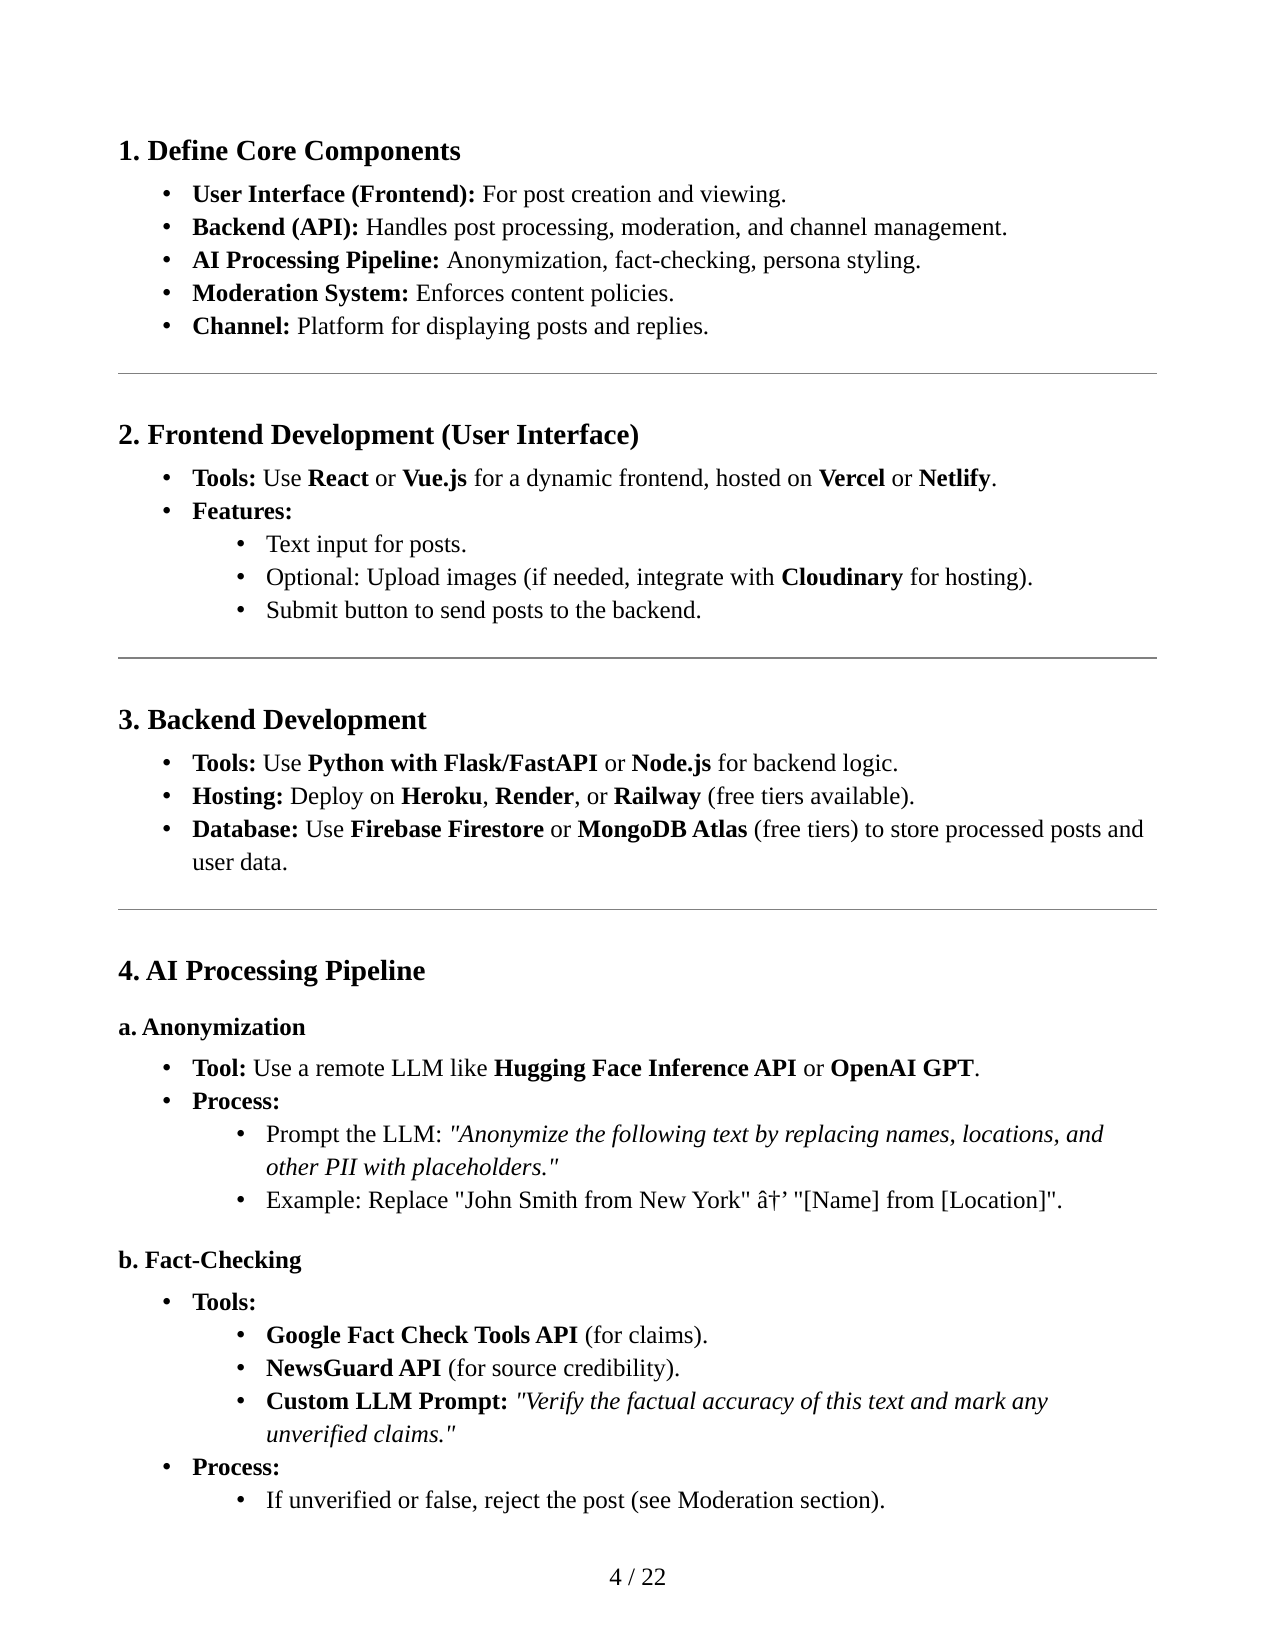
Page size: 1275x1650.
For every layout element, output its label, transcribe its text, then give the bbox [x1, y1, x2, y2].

list Moderation System: Enforces content policies. [162, 278, 1157, 307]
subtitle 2. Frontend Development (User Interface) [118, 417, 1157, 451]
list User Interface (Frontend): For post creation and viewing. [162, 179, 1157, 207]
list AI Processing Pipeline: Anonymization, fact-checking, persona styling. [162, 245, 1157, 273]
subtitle a. Anonymization [118, 1012, 1157, 1041]
list Backend (API): Handles post processing, moderation, and channel management. [162, 212, 1157, 241]
list NewsGuard API (for source credibility). [236, 1353, 1157, 1381]
list If unverified or false, reject the post (see Moderation section). [236, 1485, 1157, 1513]
list Tools: Use Python with Flask/FastAPI or Node.js for backend logic. [162, 748, 1157, 777]
list Text input for posts. [236, 529, 1157, 558]
list Database: Use Firebase Firestore or MongoDB Atlas (free tiers) to store processed posts and user data. [162, 814, 1157, 876]
subtitle 1. Define Core Components [118, 133, 1157, 166]
list Channel: Platform for displaying posts and replies. [162, 311, 1157, 339]
list Tool: Use a remote LLM like Hugging Face Inference API or OpenAI GPT. [162, 1053, 1157, 1082]
list Optional: Upload images (if needed, integrate with Cloudinary for hosting). [236, 562, 1157, 591]
list Prompt the LLM: "Anonymize the following text by replacing names, locations, and other PII with placeholders." [236, 1119, 1157, 1181]
list Example: Replace "John Smith from New York" â†’ "[Name] from [Location]". [236, 1185, 1157, 1214]
list Google Fact Check Tools API (for claims). [236, 1320, 1157, 1348]
subtitle b. Fact-Checking [118, 1245, 1157, 1274]
list Tools: Use React or Vue.js for a dynamic frontend, hosted on Vercel or Netlify. [162, 463, 1157, 492]
list Hosting: Deploy on Heroku, Render, or Railway (free tiers available). [162, 781, 1157, 810]
list Process: [162, 1086, 1157, 1115]
list Process: [162, 1452, 1157, 1481]
subtitle 4. AI Processing Pipeline [118, 953, 1157, 987]
list Custom LLM Prompt: "Verify the factual accuracy of this text and mark any unverified claims." [236, 1386, 1157, 1447]
list Tools: [162, 1287, 1157, 1315]
list Features: [162, 496, 1157, 525]
subtitle 3. Backend Development [118, 702, 1157, 735]
list Submit button to send posts to the backend. [236, 595, 1157, 624]
